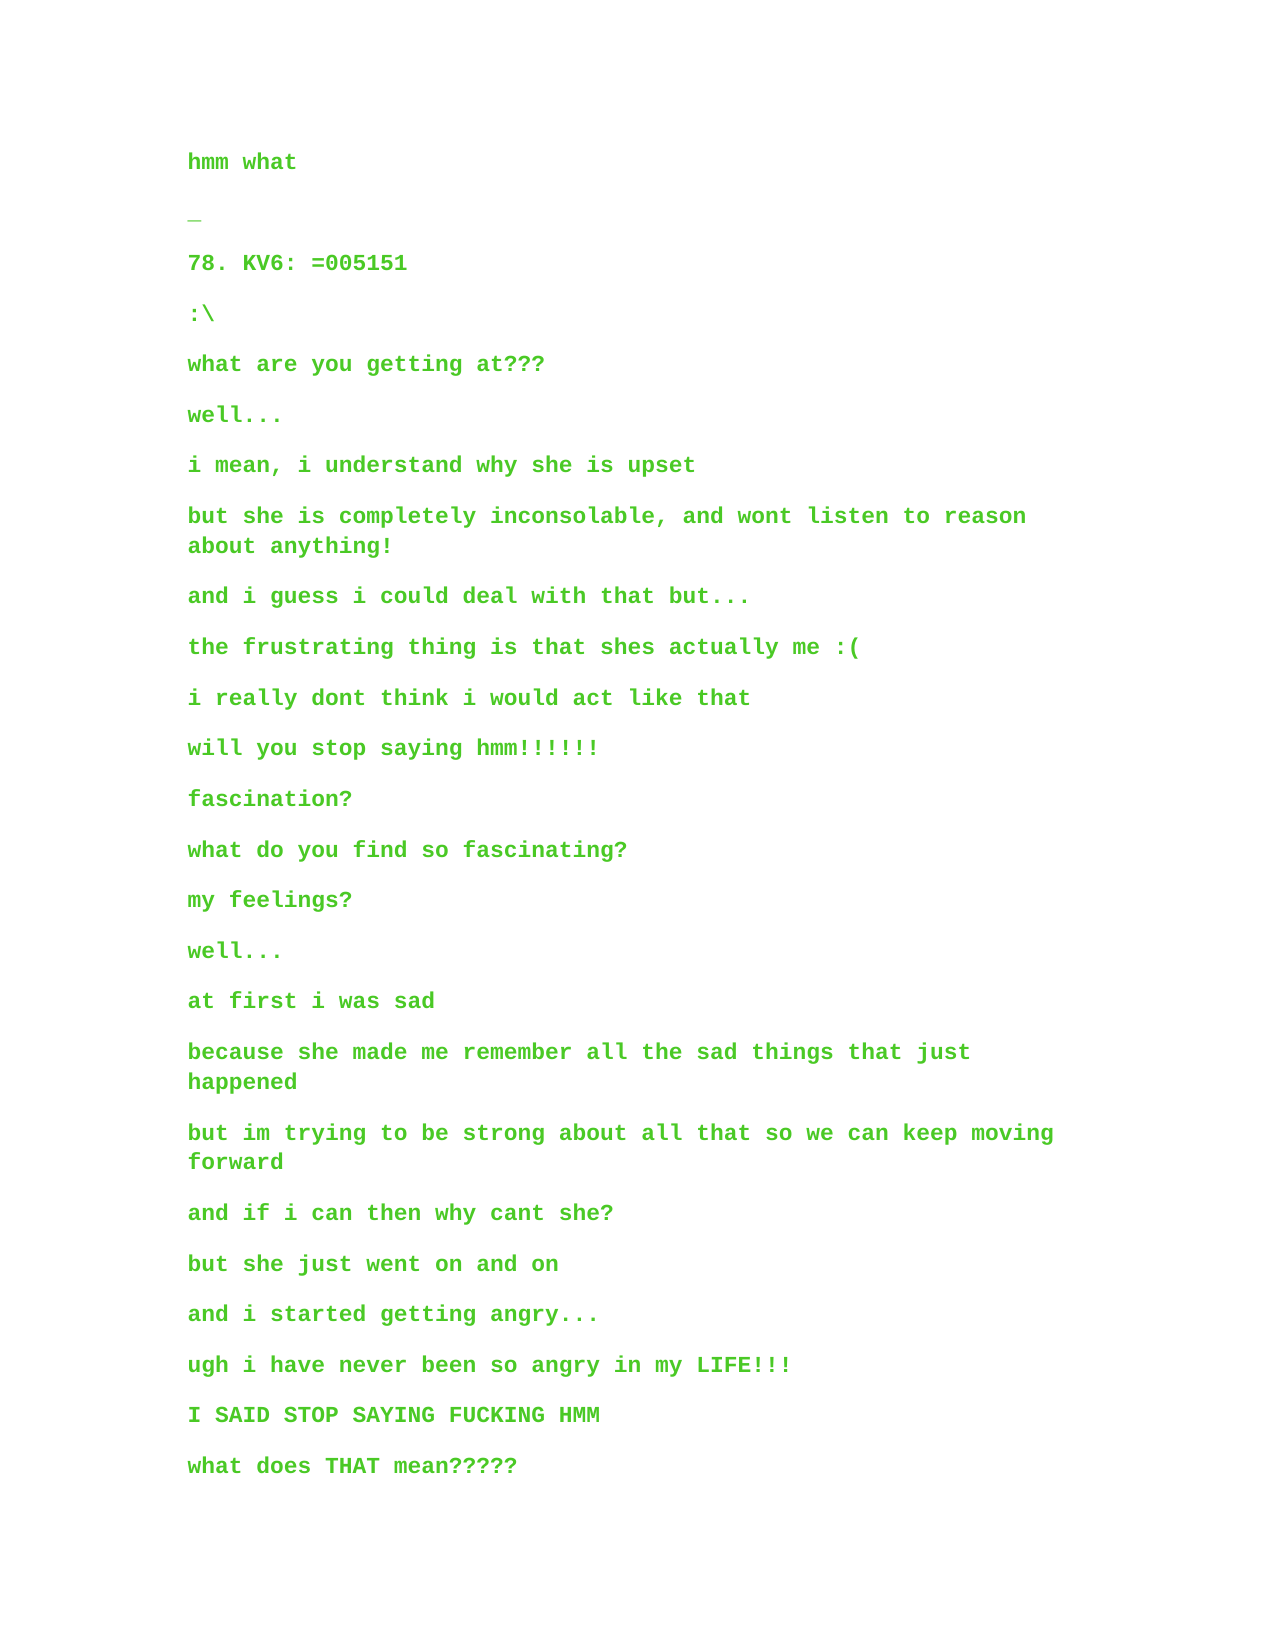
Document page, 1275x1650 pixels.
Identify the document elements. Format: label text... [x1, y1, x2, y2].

text but she just went on and on [187, 1252, 1087, 1278]
text but im trying to be strong about all that so we can keep moving forward [187, 1121, 1087, 1177]
text :\ [187, 302, 1087, 328]
text I SAID STOP SAYING FUCKING HMM [187, 1404, 1087, 1430]
text will you stop saying hmm!!!!!! [187, 737, 1087, 763]
text the frustrating thing is that shes actually me :( [187, 635, 1087, 661]
text i mean, i understand why she is upset [187, 454, 1087, 480]
text because she made me remember all the sad things that just happened [187, 1040, 1087, 1096]
text and i started getting angry... [187, 1302, 1087, 1328]
text but she is completely inconsolable, and wont listen to reason about anything! [187, 504, 1087, 560]
text fascination? [187, 787, 1087, 813]
text what are you getting at??? [187, 352, 1087, 378]
text well... [187, 403, 1087, 429]
text hmm what [187, 150, 1087, 176]
text _ [187, 201, 1087, 227]
text at first i was sad [187, 990, 1087, 1016]
text and i guess i could deal with that but... [187, 585, 1087, 611]
text 78. KV6: =005151 [187, 251, 1087, 277]
text what do you find so fascinating? [187, 838, 1087, 864]
text my feelings? [187, 888, 1087, 914]
text and if i can then why cant she? [187, 1201, 1087, 1227]
text well... [187, 939, 1087, 965]
text ugh i have never been so angry in my LIFE!!! [187, 1353, 1087, 1379]
text what does THAT mean????? [187, 1454, 1087, 1480]
text i really dont think i would act like that [187, 686, 1087, 712]
